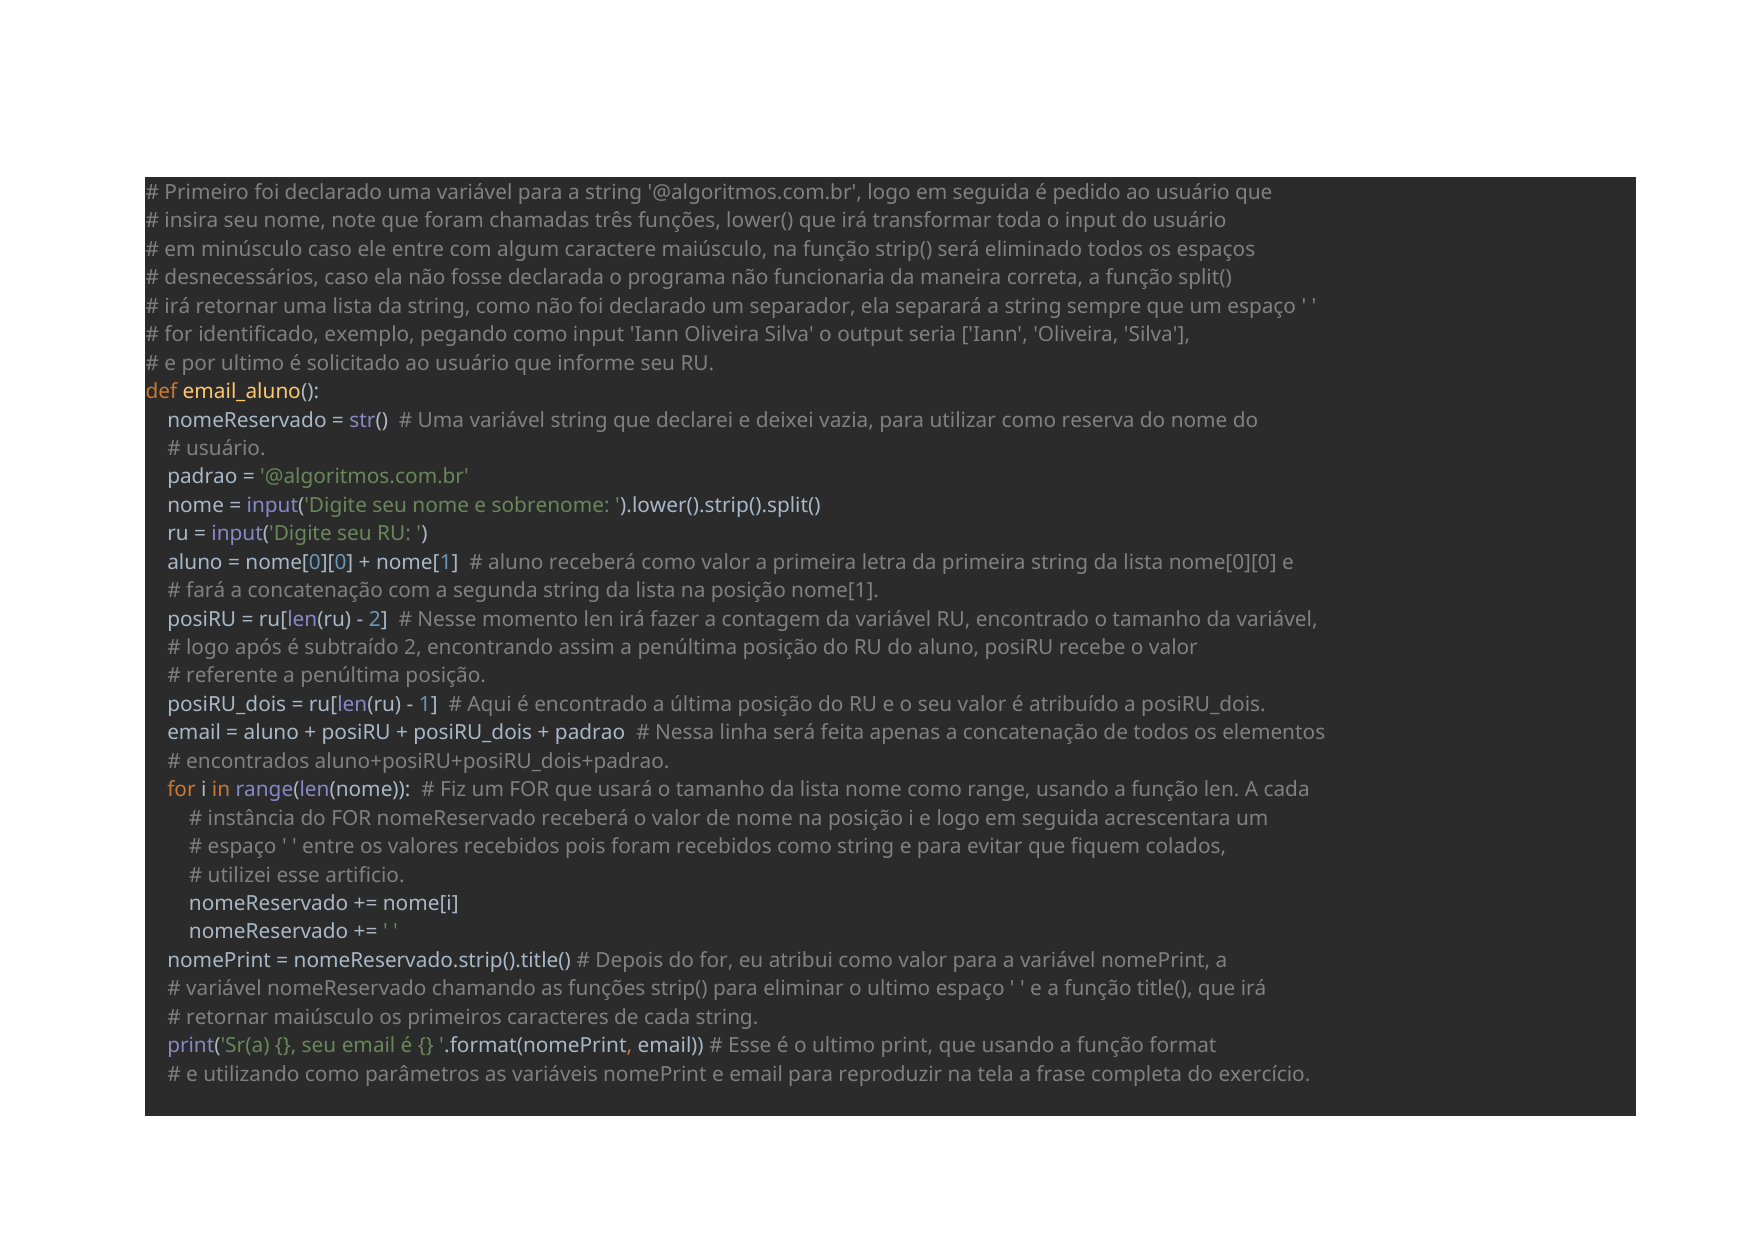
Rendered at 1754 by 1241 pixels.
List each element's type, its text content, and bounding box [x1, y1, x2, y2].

text # Primeiro foi declarado uma variável para a string '@algoritmos.com.br', logo em seguida é pedido ao usuário que # insira seu nome, note que foram chamadas três funções, lower() que irá transformar toda o input do usuário # em minúsculo caso ele entre com algum caractere maiúsculo, na função strip() será eliminado todos os espaços # desnecessários, caso ela não fosse declarada o programa não funcionaria da maneira correta, a função split() # irá retornar uma lista da string, como não foi declarado um separador, ela separará a string sempre que um espaço ' ' # for identificado, exemplo, pegando como input 'Iann Oliveira Silva' o output seria ['Iann', 'Oliveira, 'Silva'], # e por ultimo é solicitado ao usuário que informe seu RU. def email_aluno(): nomeReservado = str() # Uma variável string que declarei e deixei vazia, para utilizar como reserva do nome do # usuário. padrao = '@algoritmos.com.br' nome = input('Digite seu nome e sobrenome: ').lower().strip().split() ru = input('Digite seu RU: ') aluno = nome[0][0] + nome[1] # aluno receberá como valor a primeira letra da primeira string da lista nome[0][0] e # fará a concatenação com a segunda string da lista na posição nome[1]. posiRU = ru[len(ru) - 2] # Nesse momento len irá fazer a contagem da variável RU, encontrado o tamanho da variável, # logo após é subtraído 2, encontrando assim a penúltima posição do RU do aluno, posiRU recebe o valor # referente a penúltima posição. posiRU_dois = ru[len(ru) - 1] # Aqui é encontrado a última posição do RU e o seu valor é atribuído a posiRU_dois. email = aluno + posiRU + posiRU_dois + padrao # Nessa linha será feita apenas a concatenação de todos os elementos # encontrados aluno+posiRU+posiRU_dois+padrao. for i in range(len(nome)): # Fiz um FOR que usará o tamanho da lista nome como range, usando a função len. A cada # instância do FOR nomeReservado receberá o valor de nome na posição i e logo em seguida acrescentara um # espaço ' ' entre os valores recebidos pois foram recebidos como string e para evitar que fiquem colados, # utilizei esse artificio. nomeReservado += nome[i] nomeReservado += ' ' nomePrint = nomeReservado.strip().title() # Depois do for, eu atribui como valor para a variável nomePrint, a # variável nomeReservado chamando as funções strip() para eliminar o ultimo espaço ' ' e a função title(), que irá # retornar maiúsculo os primeiros caracteres de cada string. print('Sr(a) {}, seu email é {} '.format(nomePrint, email)) # Esse é o ultimo print, que usando a função format # e utilizando como parâmetros as variáveis nomePrint e email para reproduzir na tela a frase completa do exercício. [145, 177, 1636, 1116]
